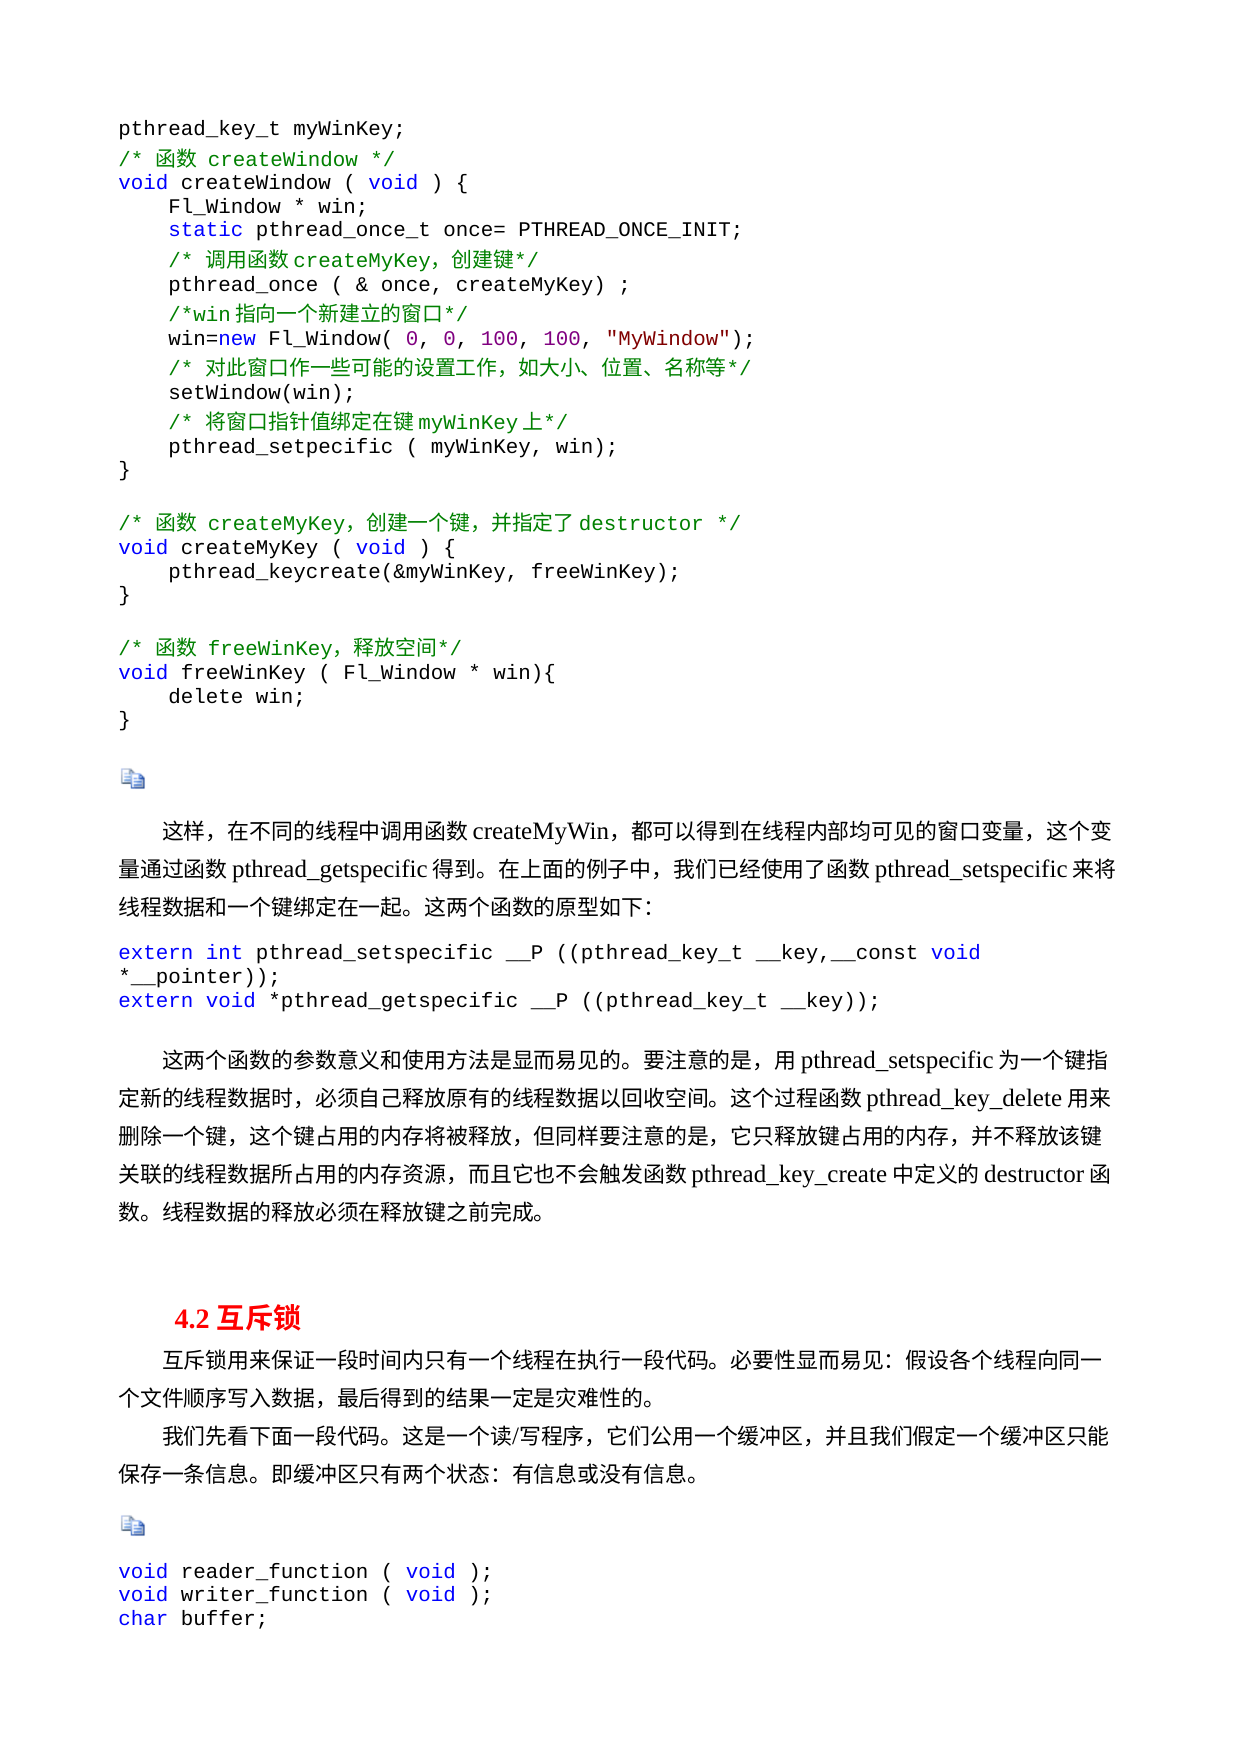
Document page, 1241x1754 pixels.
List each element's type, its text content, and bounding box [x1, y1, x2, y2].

text 这样，在不同的线程中调用函数createMyWin，都可以得到在线程内部均可见的窗口变量，这个变量通过函数pthread_getspecific得到。在上面的例子中，我们已经使用了函数pthread_setspecific来将线程数据和一个键绑定在一起。这两个函数的原型如下： [118, 814, 1122, 922]
text /* 函数 createMyKey，创建一个键，并指定了destructor */ [118, 507, 1122, 537]
text } [118, 459, 1122, 483]
text setWindow(win); [118, 382, 1122, 405]
text /*win指向一个新建立的窗口*/ [118, 297, 1122, 328]
text extern int pthread_setspecific __P ((pthread_key_t __key,__const void *__pointer)); [118, 942, 1122, 990]
text void freeWinKey ( Fl_Window * win){ [118, 662, 1122, 686]
text pthread_key_t myWinKey; [118, 118, 1122, 142]
text void createWindow ( void ) { [118, 172, 1122, 196]
text void writer_function ( void ); [118, 1584, 1122, 1608]
text char buffer; [118, 1608, 1122, 1632]
text 4.2 互斥锁 互斥锁用来保证一段时间内只有一个线程在执行一段代码。必要性显而易见：假设各个线程向同一个文件顺序写入数据，最后得到的结果一定是灾难性的。 我们先看下面一段代码。这是一个读/写程序，它们公用一个缓冲区，并且我们假定一个缓冲区只能保存一条信息。即缓冲区只有两个状态：有信息或没有信息。 [118, 1296, 1122, 1488]
text } [118, 584, 1122, 608]
text /* 调用函数createMyKey，创建键*/ [118, 243, 1122, 273]
text win=new Fl_Window( 0, 0, 100, 100, "MyWindow"); [118, 328, 1122, 351]
picture [118, 762, 150, 794]
text pthread_once ( & once, createMyKey) ; [118, 273, 1122, 297]
text /* 将窗口指针值绑定在键myWinKey上*/ [118, 405, 1122, 436]
text /* 函数 createWindow */ [118, 142, 1122, 172]
text void createMyKey ( void ) { [118, 537, 1122, 561]
text pthread_keycreate(&myWinKey, freeWinKey); [118, 561, 1122, 584]
text void reader_function ( void ); [118, 1561, 1122, 1584]
text extern void *pthread_getspecific __P ((pthread_key_t __key)); [118, 990, 1122, 1013]
text /* 对此窗口作一些可能的设置工作，如大小、位置、名称等*/ [118, 351, 1122, 382]
text } [118, 709, 1122, 733]
text Fl_Window * win; [118, 196, 1122, 219]
text pthread_setpecific ( myWinKey, win); [118, 436, 1122, 459]
text /* 函数 freeWinKey，释放空间*/ [118, 632, 1122, 662]
picture [118, 1509, 150, 1541]
text 这两个函数的参数意义和使用方法是显而易见的。要注意的是，用pthread_setspecific为一个键指定新的线程数据时，必须自己释放原有的线程数据以回收空间。这个过程函数pthread_key_delete用来删除一个键，这个键占用的内存将被释放，但同样要注意的是，它只释放键占用的内存，并不释放该键关联的线程数据所占用的内存资源，而且它也不会触发函数pthread_key_create中定义的destructor函数。线程数据的释放必须在释放键之前完成。 [118, 1043, 1122, 1226]
text static pthread_once_t once= PTHREAD_ONCE_INIT; [118, 219, 1122, 243]
text delete win; [118, 686, 1122, 709]
